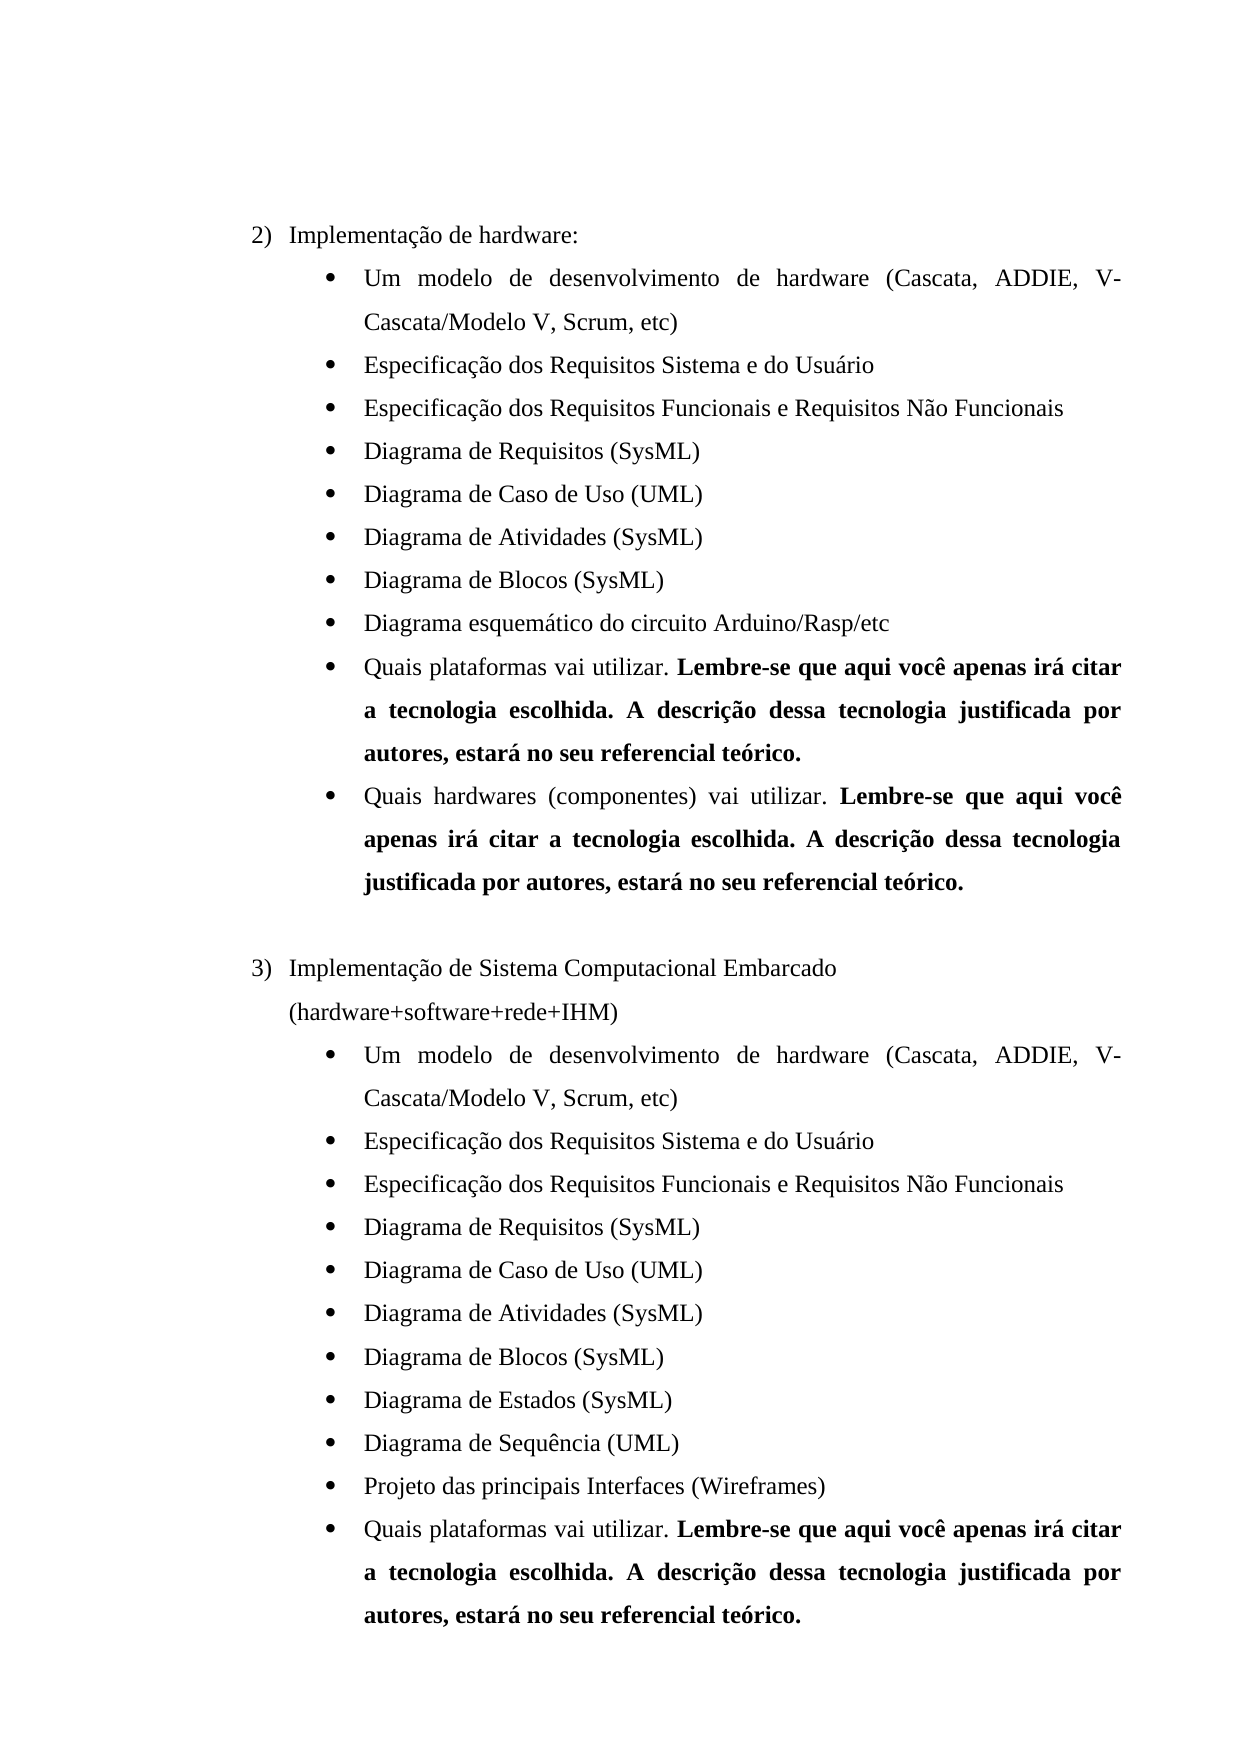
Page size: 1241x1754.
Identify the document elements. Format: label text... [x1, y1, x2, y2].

list Quais plataformas vai utilizar. Lembre-se que aqui você apenas irá citar a tecnologia escolhida. A descrição dessa tecnologia justificada por autores, estará no seu referencial teórico. [326, 1514, 1122, 1629]
list Um modelo de desenvolvimento de hardware (Cascata, ADDIE, V-Cascata/Modelo V, Scrum, etc) [326, 1040, 1122, 1112]
list Especificação dos Requisitos Funcionais e Requisitos Não Funcionais [326, 1169, 1122, 1198]
list Diagrama de Atividades (SysML) [326, 522, 1122, 551]
list Diagrama esquemático do circuito Arduino/Rasp/etc [326, 608, 1122, 637]
list Projeto das principais Interfaces (Wireframes) [326, 1471, 1122, 1500]
list Quais plataformas vai utilizar. Lembre-se que aqui você apenas irá citar a tecnologia escolhida. A descrição dessa tecnologia justificada por autores, estará no seu referencial teórico. [326, 652, 1122, 767]
list Diagrama de Caso de Uso (UML) [326, 1255, 1122, 1284]
list Diagrama de Requisitos (SysML) [326, 436, 1122, 465]
list Implementação de Sistema Computacional Embarcado (hardware+software+rede+IHM) [251, 953, 1122, 1025]
list Especificação dos Requisitos Sistema e do Usuário [326, 350, 1122, 378]
list Especificação dos Requisitos Funcionais e Requisitos Não Funcionais [326, 393, 1122, 422]
list Diagrama de Blocos (SysML) [326, 565, 1122, 594]
list Diagrama de Sequência (UML) [326, 1428, 1122, 1457]
list Um modelo de desenvolvimento de hardware (Cascata, ADDIE, V-Cascata/Modelo V, Scrum, etc) [326, 263, 1122, 335]
list Especificação dos Requisitos Sistema e do Usuário [326, 1126, 1122, 1155]
list Diagrama de Estados (SysML) [326, 1385, 1122, 1413]
list Diagrama de Caso de Uso (UML) [326, 479, 1122, 508]
list Diagrama de Blocos (SysML) [326, 1342, 1122, 1370]
list Diagrama de Requisitos (SysML) [326, 1212, 1122, 1241]
list Implementação de hardware: [251, 220, 1122, 249]
list Quais hardwares (componentes) vai utilizar. Lembre-se que aqui você apenas irá citar a tecnologia escolhida. A descrição dessa tecnologia justificada por autores, estará no seu referencial teórico. [326, 781, 1122, 896]
list Diagrama de Atividades (SysML) [326, 1298, 1122, 1327]
